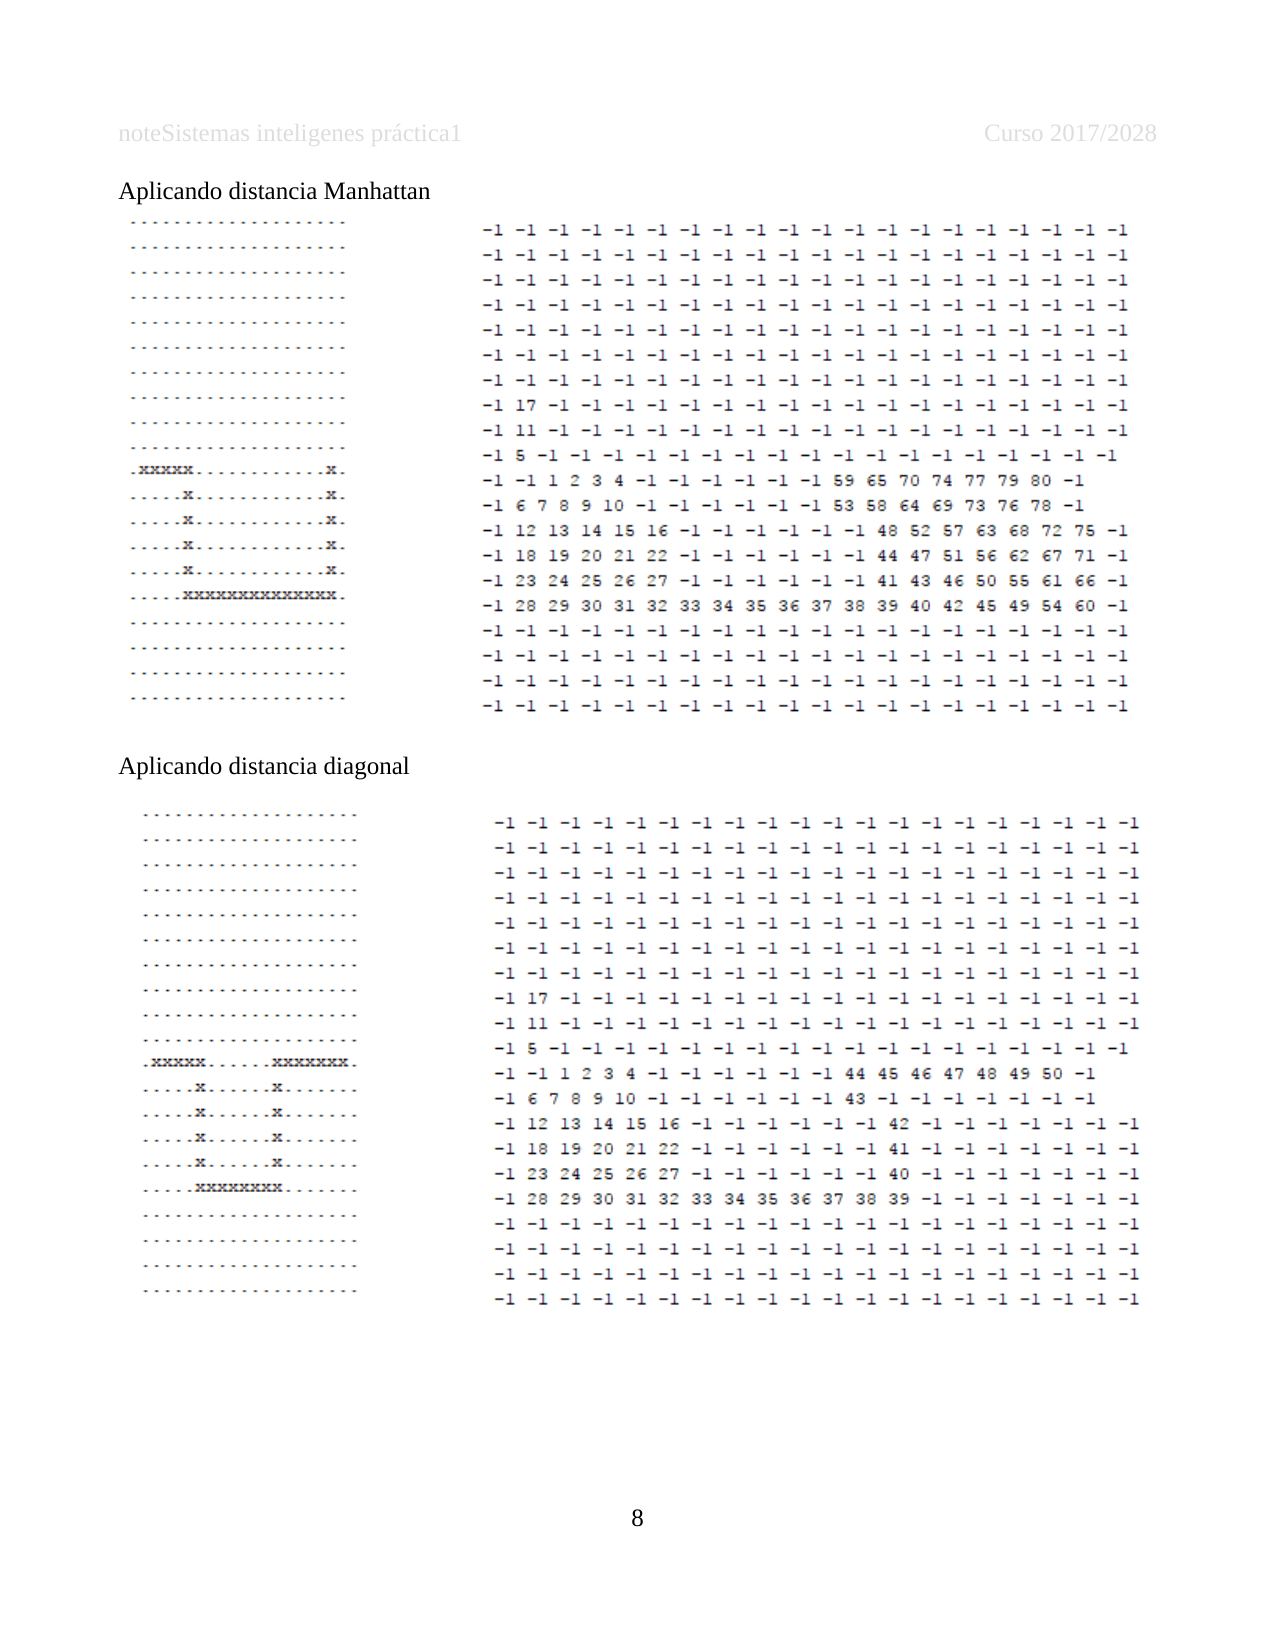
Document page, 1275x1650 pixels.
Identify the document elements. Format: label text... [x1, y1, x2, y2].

picture [476, 217, 1143, 721]
text Aplicando distancia Manhattan [118, 176, 1157, 205]
picture [491, 813, 1148, 1319]
picture [123, 216, 359, 709]
picture [134, 811, 366, 1300]
text Aplicando distancia diagonal [118, 751, 1157, 780]
